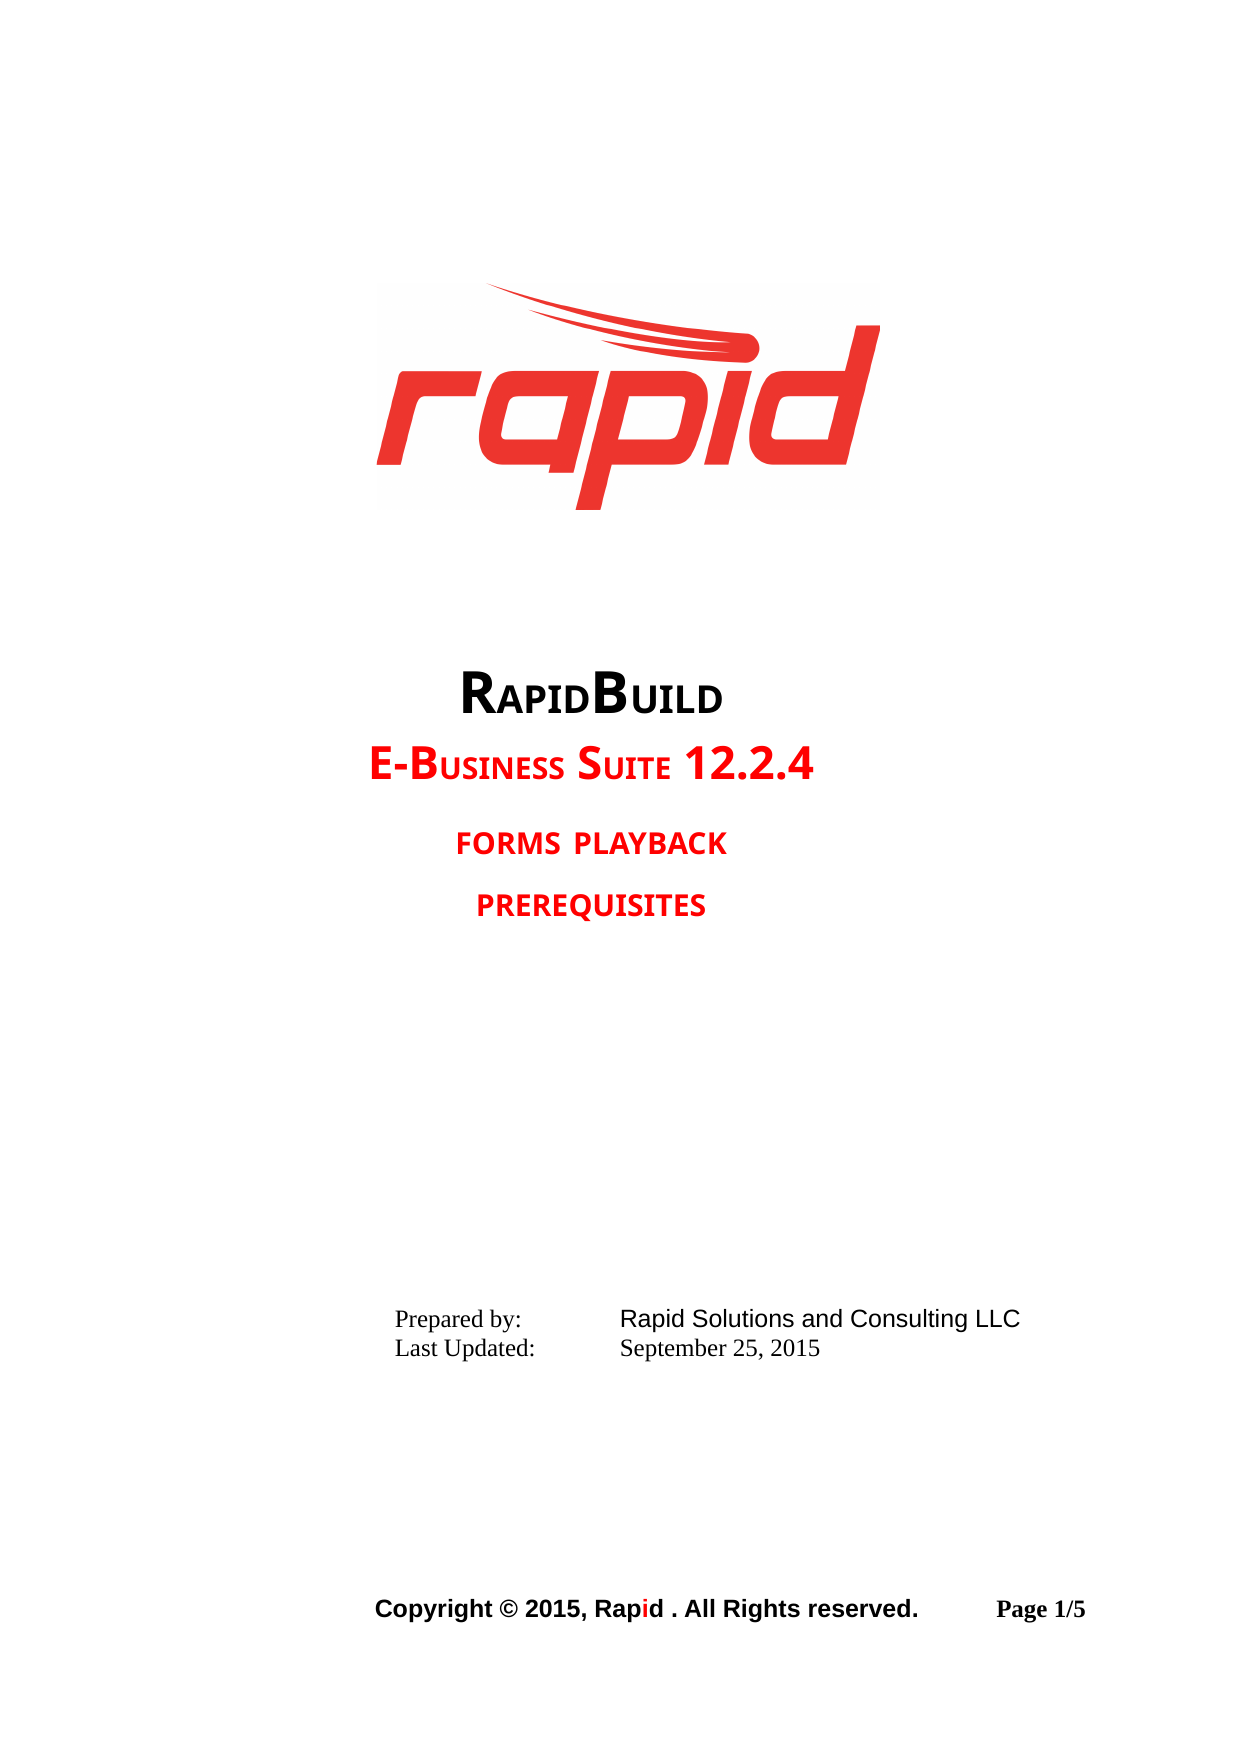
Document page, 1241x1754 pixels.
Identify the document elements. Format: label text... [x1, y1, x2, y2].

text Prepared by: Rapid Solutions and Consulting LLC [319, 1304, 1087, 1333]
title forms playback prerequisites [169, 805, 1012, 930]
text Last Updated: September 25, 2015 [244, 1333, 1087, 1362]
title RapidBuild E-Business Suite 12.2.4 [169, 603, 1012, 793]
picture [376, 283, 880, 510]
